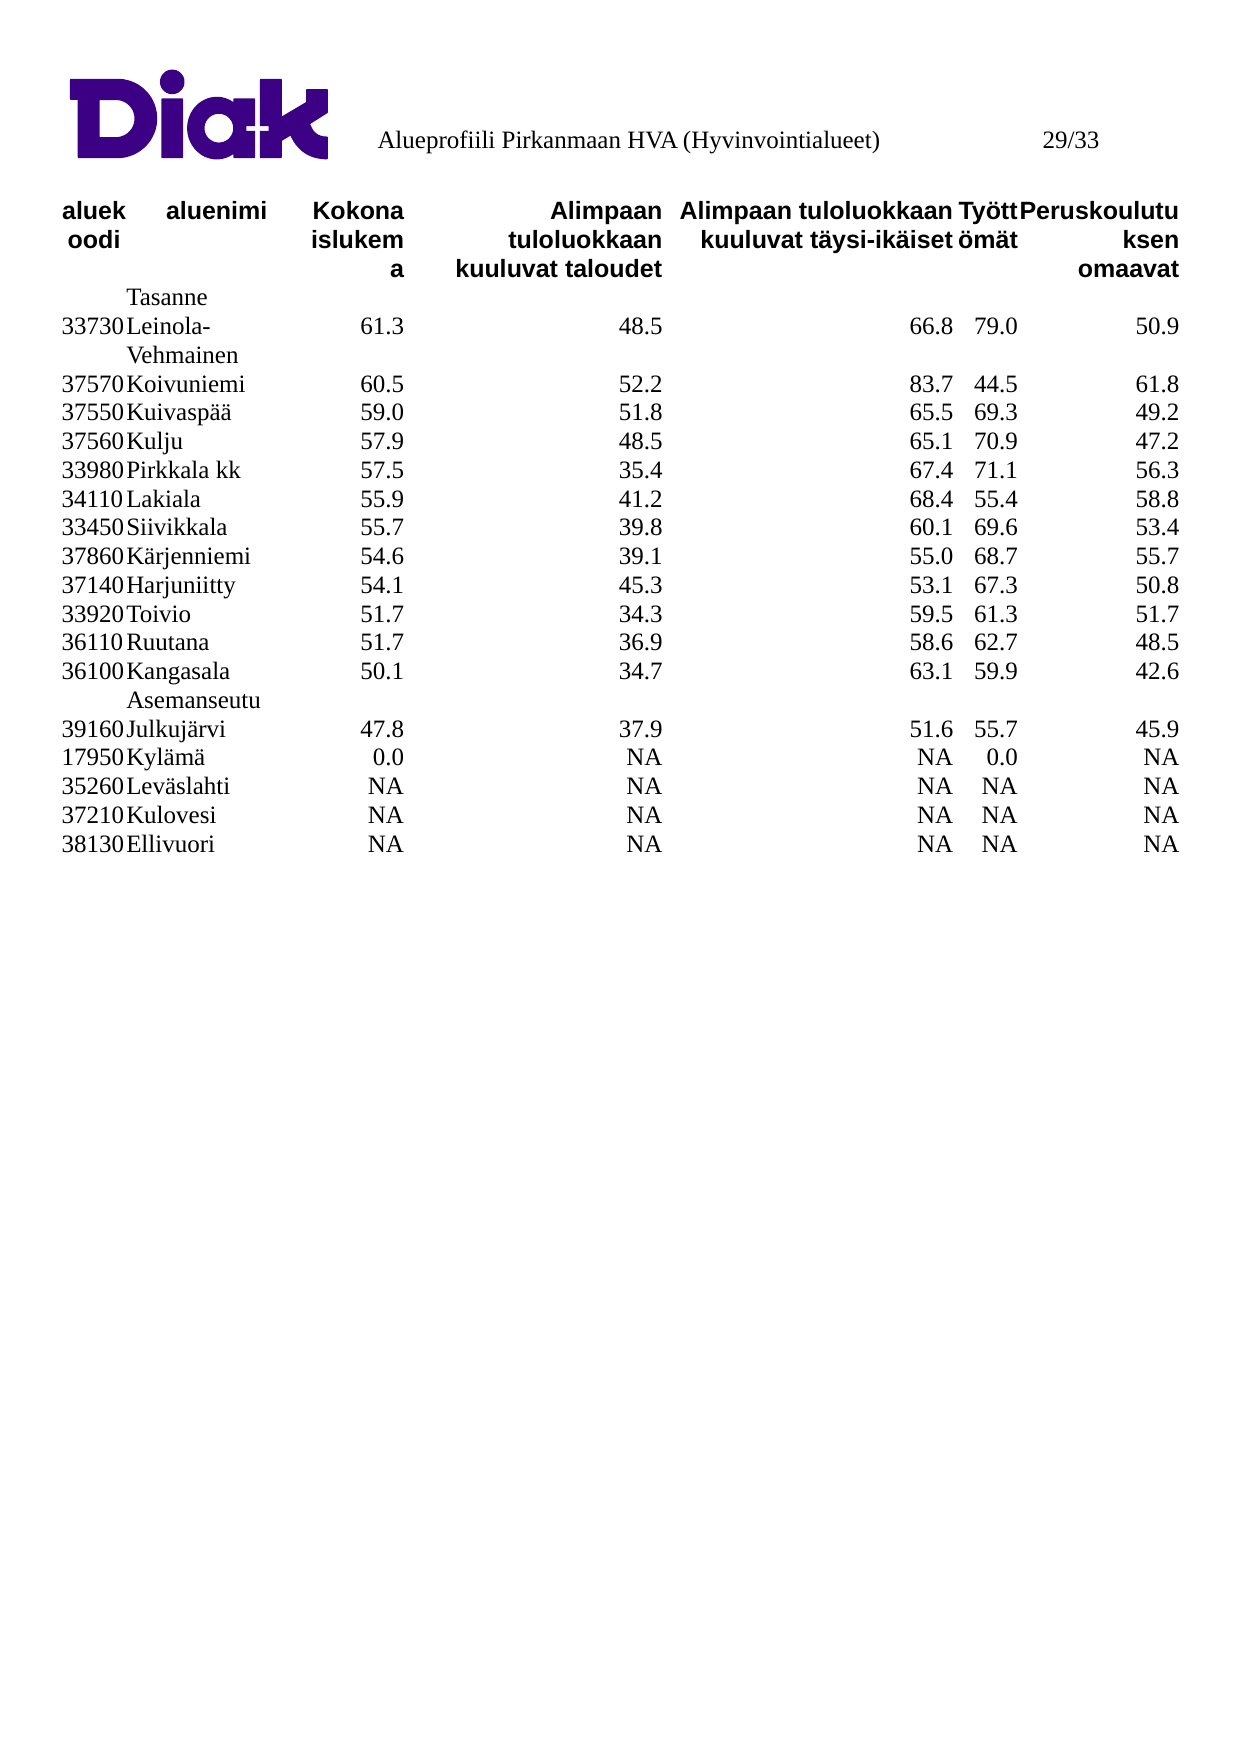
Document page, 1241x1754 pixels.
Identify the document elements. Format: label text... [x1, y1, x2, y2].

table_cell [307, 283, 404, 311]
table_cell NA [662, 771, 953, 800]
table_cell 37550 [61, 398, 126, 426]
table_cell 34.3 [404, 599, 662, 627]
table_header Peruskoulutuksen omaavat [1018, 196, 1179, 282]
table_cell 0.0 [953, 743, 1017, 771]
table_cell Koivuniemi [126, 369, 307, 397]
table_cell 44.5 [953, 369, 1017, 397]
table_cell 59.5 [662, 599, 953, 627]
table_cell 71.1 [953, 455, 1017, 484]
table_cell 59.9 [953, 656, 1017, 714]
table_cell 57.9 [307, 426, 404, 455]
table_header Kokonaislukema [307, 196, 404, 282]
table_cell 62.7 [953, 628, 1017, 656]
table_cell Kulju [126, 426, 307, 455]
table_cell 70.9 [953, 426, 1017, 455]
table_cell 66.8 [662, 311, 953, 369]
table_cell Kangasala Asemanseutu [126, 656, 307, 714]
table_cell 42.6 [1018, 656, 1179, 714]
table_cell 51.7 [1018, 599, 1179, 627]
table_cell [662, 283, 953, 311]
table_cell 33980 [61, 455, 126, 484]
table_cell NA [404, 771, 662, 800]
table_cell Lakiala [126, 484, 307, 512]
table_cell 37140 [61, 570, 126, 599]
table_cell Ruutana [126, 628, 307, 656]
table_cell 49.2 [1018, 398, 1179, 426]
table_cell 33610 [61, 283, 126, 311]
table_cell NA [662, 829, 953, 857]
table_cell NA [1018, 800, 1179, 829]
table_cell 55.7 [307, 513, 404, 541]
table_cell 39.8 [404, 513, 662, 541]
table_header aluekoodi [61, 196, 126, 282]
table_cell Siivikkala [126, 513, 307, 541]
table_cell Toivio [126, 599, 307, 627]
table_cell 53.1 [662, 570, 953, 599]
table_cell 34.7 [404, 656, 662, 714]
table_cell 55.7 [953, 714, 1017, 742]
table_cell 37570 [61, 369, 126, 397]
table_cell 37860 [61, 541, 126, 570]
table_cell NA [307, 829, 404, 857]
table_cell 65.5 [662, 398, 953, 426]
table_cell Julkujärvi [126, 714, 307, 742]
table_cell 35260 [61, 771, 126, 800]
table_cell Leväslahti [126, 771, 307, 800]
table_cell 38130 [61, 829, 126, 857]
table_cell 51.6 [662, 714, 953, 742]
table_header Työttömät [953, 196, 1017, 282]
table_cell 55.4 [953, 484, 1017, 512]
table_cell 52.2 [404, 369, 662, 397]
table_cell 57.5 [307, 455, 404, 484]
table_cell NA [662, 800, 953, 829]
table_cell Harjuniitty [126, 570, 307, 599]
table_cell 50.9 [1018, 311, 1179, 369]
table_cell 79.0 [953, 311, 1017, 369]
table_cell 69.6 [953, 513, 1017, 541]
table_cell 50.8 [1018, 570, 1179, 599]
table_cell 51.8 [404, 398, 662, 426]
table_cell 55.9 [307, 484, 404, 512]
table_cell Pirkkala kk [126, 455, 307, 484]
table_cell 17950 [61, 743, 126, 771]
table_cell 67.4 [662, 455, 953, 484]
table_cell Kulovesi [126, 800, 307, 829]
table_cell 39.1 [404, 541, 662, 570]
table_cell 47.2 [1018, 426, 1179, 455]
table_header Alimpaan tuloluokkaan kuuluvat taloudet [404, 196, 662, 282]
table_cell 48.5 [404, 311, 662, 369]
table_cell 35.4 [404, 455, 662, 484]
table_cell 69.3 [953, 398, 1017, 426]
table_cell 33730 [61, 311, 126, 369]
table_cell 45.9 [1018, 714, 1179, 742]
table_cell Olkahinen-Tasanne [126, 283, 307, 311]
table_cell 34110 [61, 484, 126, 512]
table_cell 47.8 [307, 714, 404, 742]
table_cell 60.1 [662, 513, 953, 541]
table_cell 55.0 [662, 541, 953, 570]
table_cell NA [307, 800, 404, 829]
table_cell 54.6 [307, 541, 404, 570]
table_cell 61.3 [307, 311, 404, 369]
table_cell 55.7 [1018, 541, 1179, 570]
table_cell 39160 [61, 714, 126, 742]
table_cell NA [404, 800, 662, 829]
table_cell 67.3 [953, 570, 1017, 599]
table_cell 36110 [61, 628, 126, 656]
table_header aluenimi [126, 196, 307, 282]
table_cell 36100 [61, 656, 126, 714]
table_cell 60.5 [307, 369, 404, 397]
table_cell [404, 283, 662, 311]
table_cell 83.7 [662, 369, 953, 397]
table_cell 68.4 [662, 484, 953, 512]
table_cell NA [953, 800, 1017, 829]
table_cell 61.8 [1018, 369, 1179, 397]
table_cell 59.0 [307, 398, 404, 426]
table_cell [1018, 283, 1179, 311]
table_cell 37210 [61, 800, 126, 829]
table_cell Kärjenniemi [126, 541, 307, 570]
table_cell NA [1018, 829, 1179, 857]
table_cell NA [404, 743, 662, 771]
table_cell 33450 [61, 513, 126, 541]
table_cell 41.2 [404, 484, 662, 512]
table_cell 48.5 [404, 426, 662, 455]
table_cell NA [1018, 743, 1179, 771]
table_cell 33920 [61, 599, 126, 627]
table_cell 51.7 [307, 628, 404, 656]
table_cell 37.9 [404, 714, 662, 742]
table_cell 56.3 [1018, 455, 1179, 484]
table_cell 58.8 [1018, 484, 1179, 512]
table_cell 48.5 [1018, 628, 1179, 656]
table_cell 50.1 [307, 656, 404, 714]
table_cell NA [953, 771, 1017, 800]
table_cell NA [404, 829, 662, 857]
table_cell NA [1018, 771, 1179, 800]
table_cell 0.0 [307, 743, 404, 771]
table_cell NA [953, 829, 1017, 857]
table_cell 68.7 [953, 541, 1017, 570]
table_header Alimpaan tuloluokkaan kuuluvat täysi-ikäiset [662, 196, 953, 282]
table_cell NA [307, 771, 404, 800]
table_cell 36.9 [404, 628, 662, 656]
table_cell Kuivaspää [126, 398, 307, 426]
table_cell 58.6 [662, 628, 953, 656]
table_cell 63.1 [662, 656, 953, 714]
table_cell 54.1 [307, 570, 404, 599]
table_cell Ellivuori [126, 829, 307, 857]
table_cell 65.1 [662, 426, 953, 455]
table_cell 53.4 [1018, 513, 1179, 541]
table_cell Kylämä [126, 743, 307, 771]
table_cell 37560 [61, 426, 126, 455]
table_cell 51.7 [307, 599, 404, 627]
table_cell 45.3 [404, 570, 662, 599]
table_cell 61.3 [953, 599, 1017, 627]
table_cell NA [662, 743, 953, 771]
table_cell Leinola-Vehmainen [126, 311, 307, 369]
table_cell [953, 283, 1017, 311]
